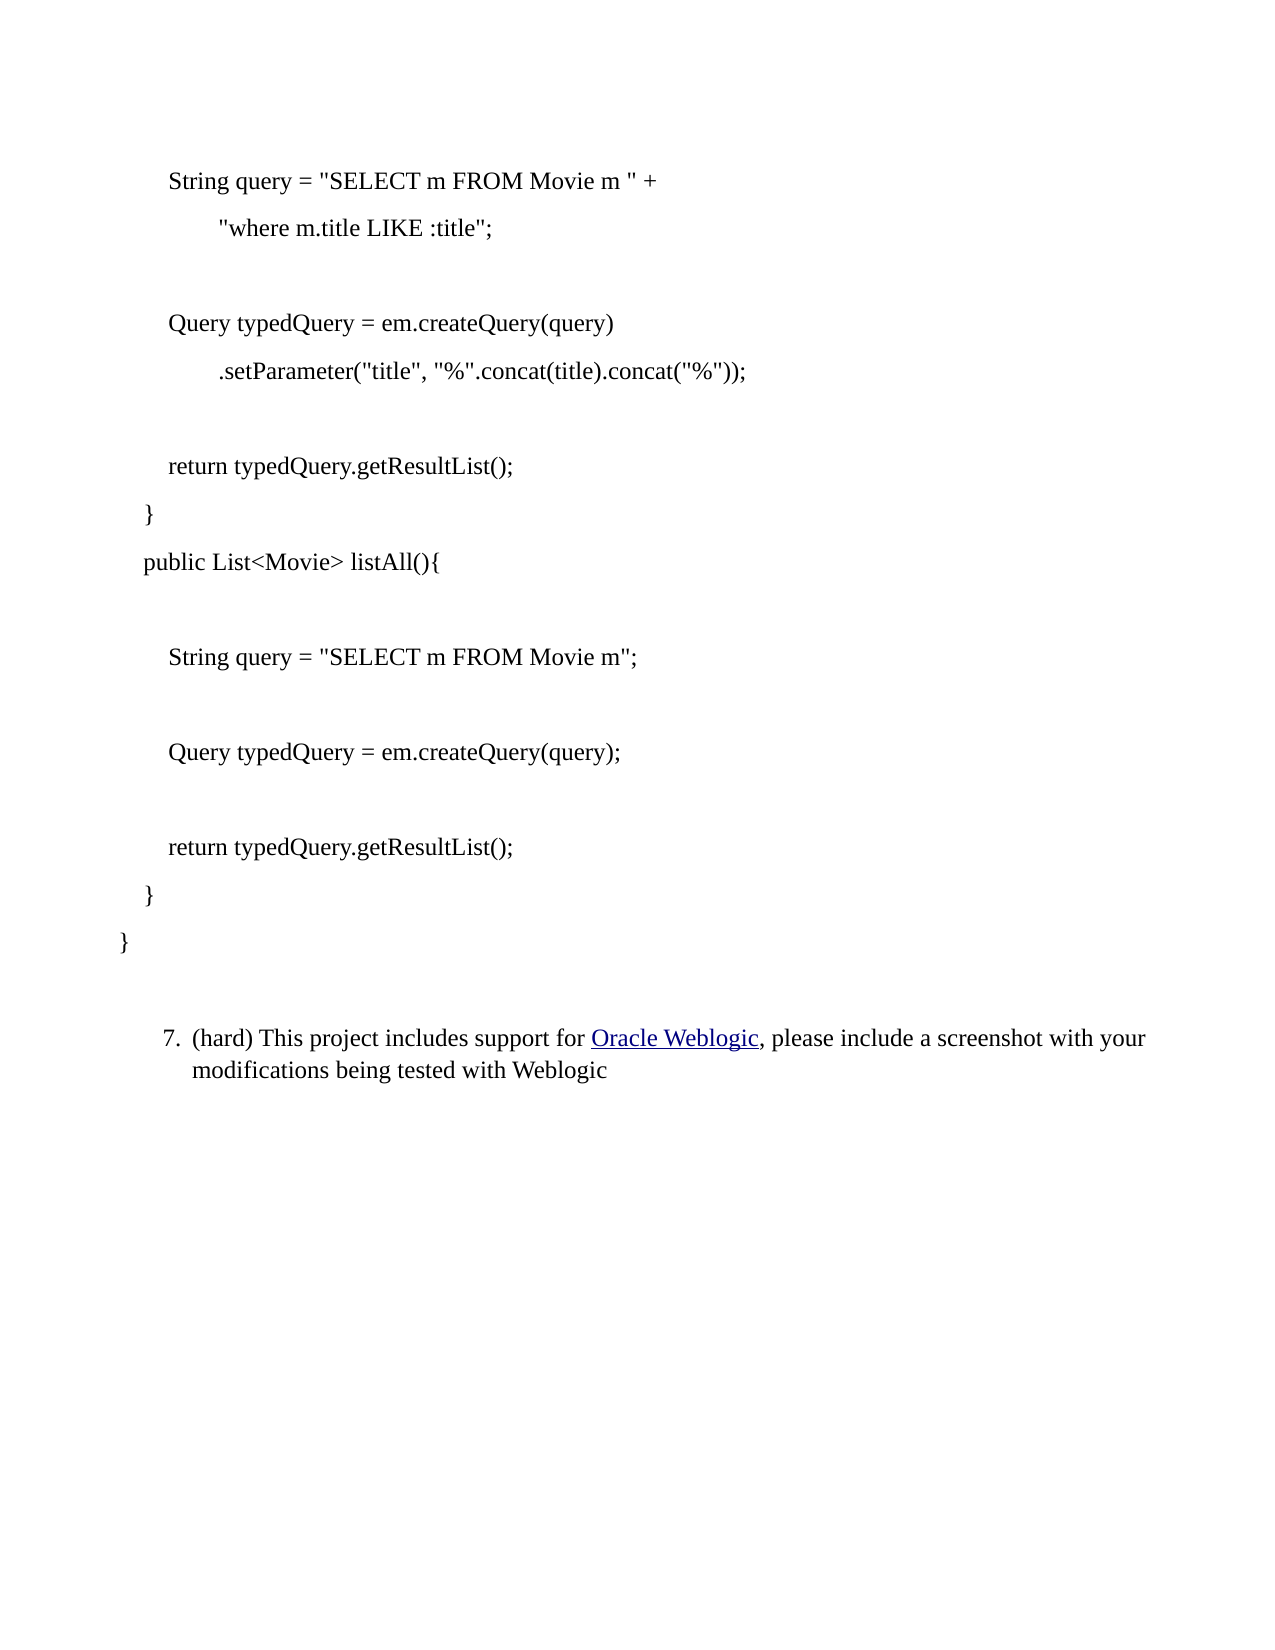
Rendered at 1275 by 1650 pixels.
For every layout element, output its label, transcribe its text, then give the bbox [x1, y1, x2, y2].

text return typedQuery.getResultList(); [118, 832, 1157, 861]
text .setParameter("title", "%".concat(title).concat("%")); [118, 356, 1157, 385]
text public List<Movie> listAll(){ [118, 547, 1157, 575]
text String query = "SELECT m FROM Movie m " + [118, 166, 1157, 194]
text Query typedQuery = em.createQuery(query) [118, 308, 1157, 337]
text Query typedQuery = em.createQuery(query); [118, 737, 1157, 766]
text "where m.title LIKE :title"; [118, 213, 1157, 242]
text } [118, 927, 1157, 956]
list (hard) This project includes support for Oracle Weblogic, please include a screenshot with your modifications being tested with Weblogic [162, 1023, 1157, 1084]
text return typedQuery.getResultList(); [118, 451, 1157, 480]
text String query = "SELECT m FROM Movie m"; [118, 642, 1157, 671]
text } [118, 499, 1157, 528]
text } [118, 880, 1157, 908]
